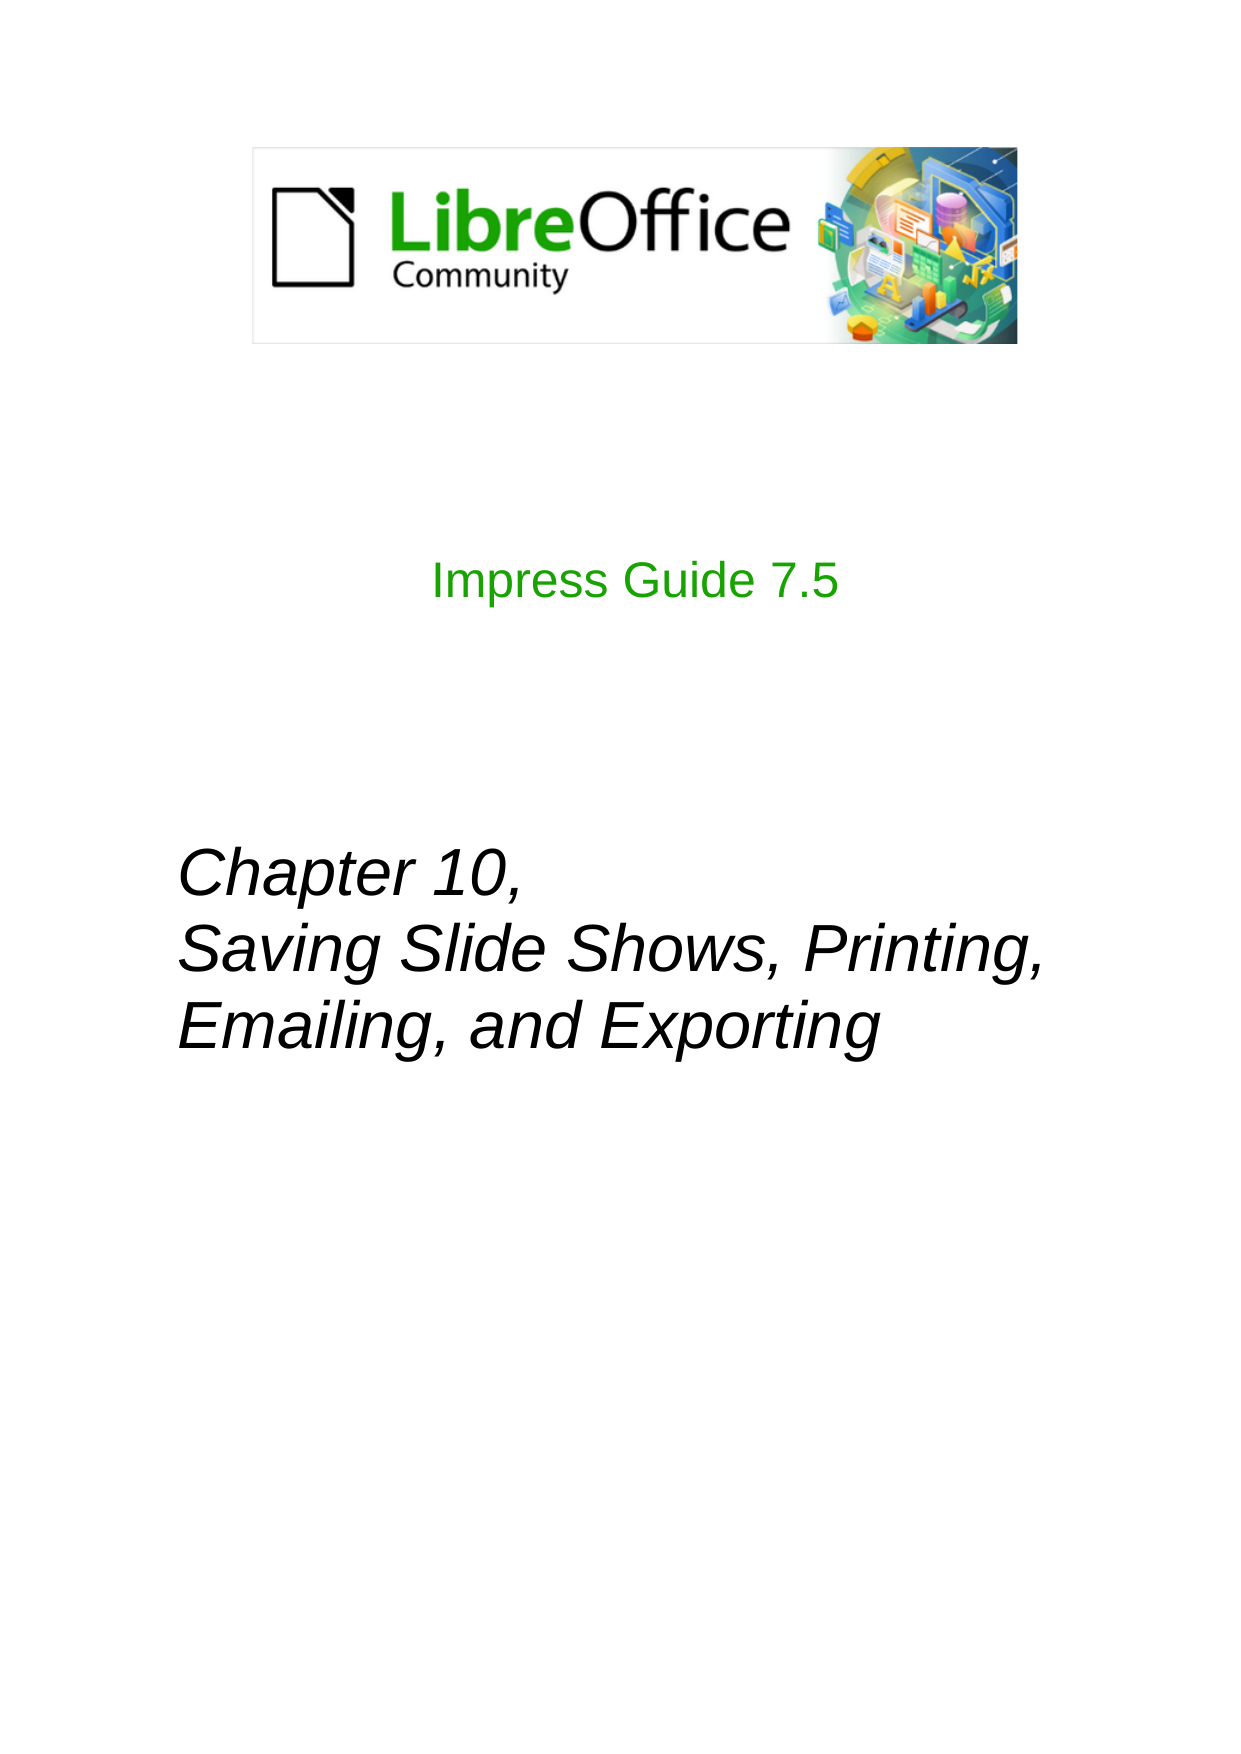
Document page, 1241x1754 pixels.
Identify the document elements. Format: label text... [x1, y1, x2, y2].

title Chapter 10, Saving Slide Shows, Printing, Emailing, and Exporting [177, 833, 1093, 1063]
picture [252, 147, 1018, 344]
text Impress Guide 7.5 [177, 550, 1093, 608]
